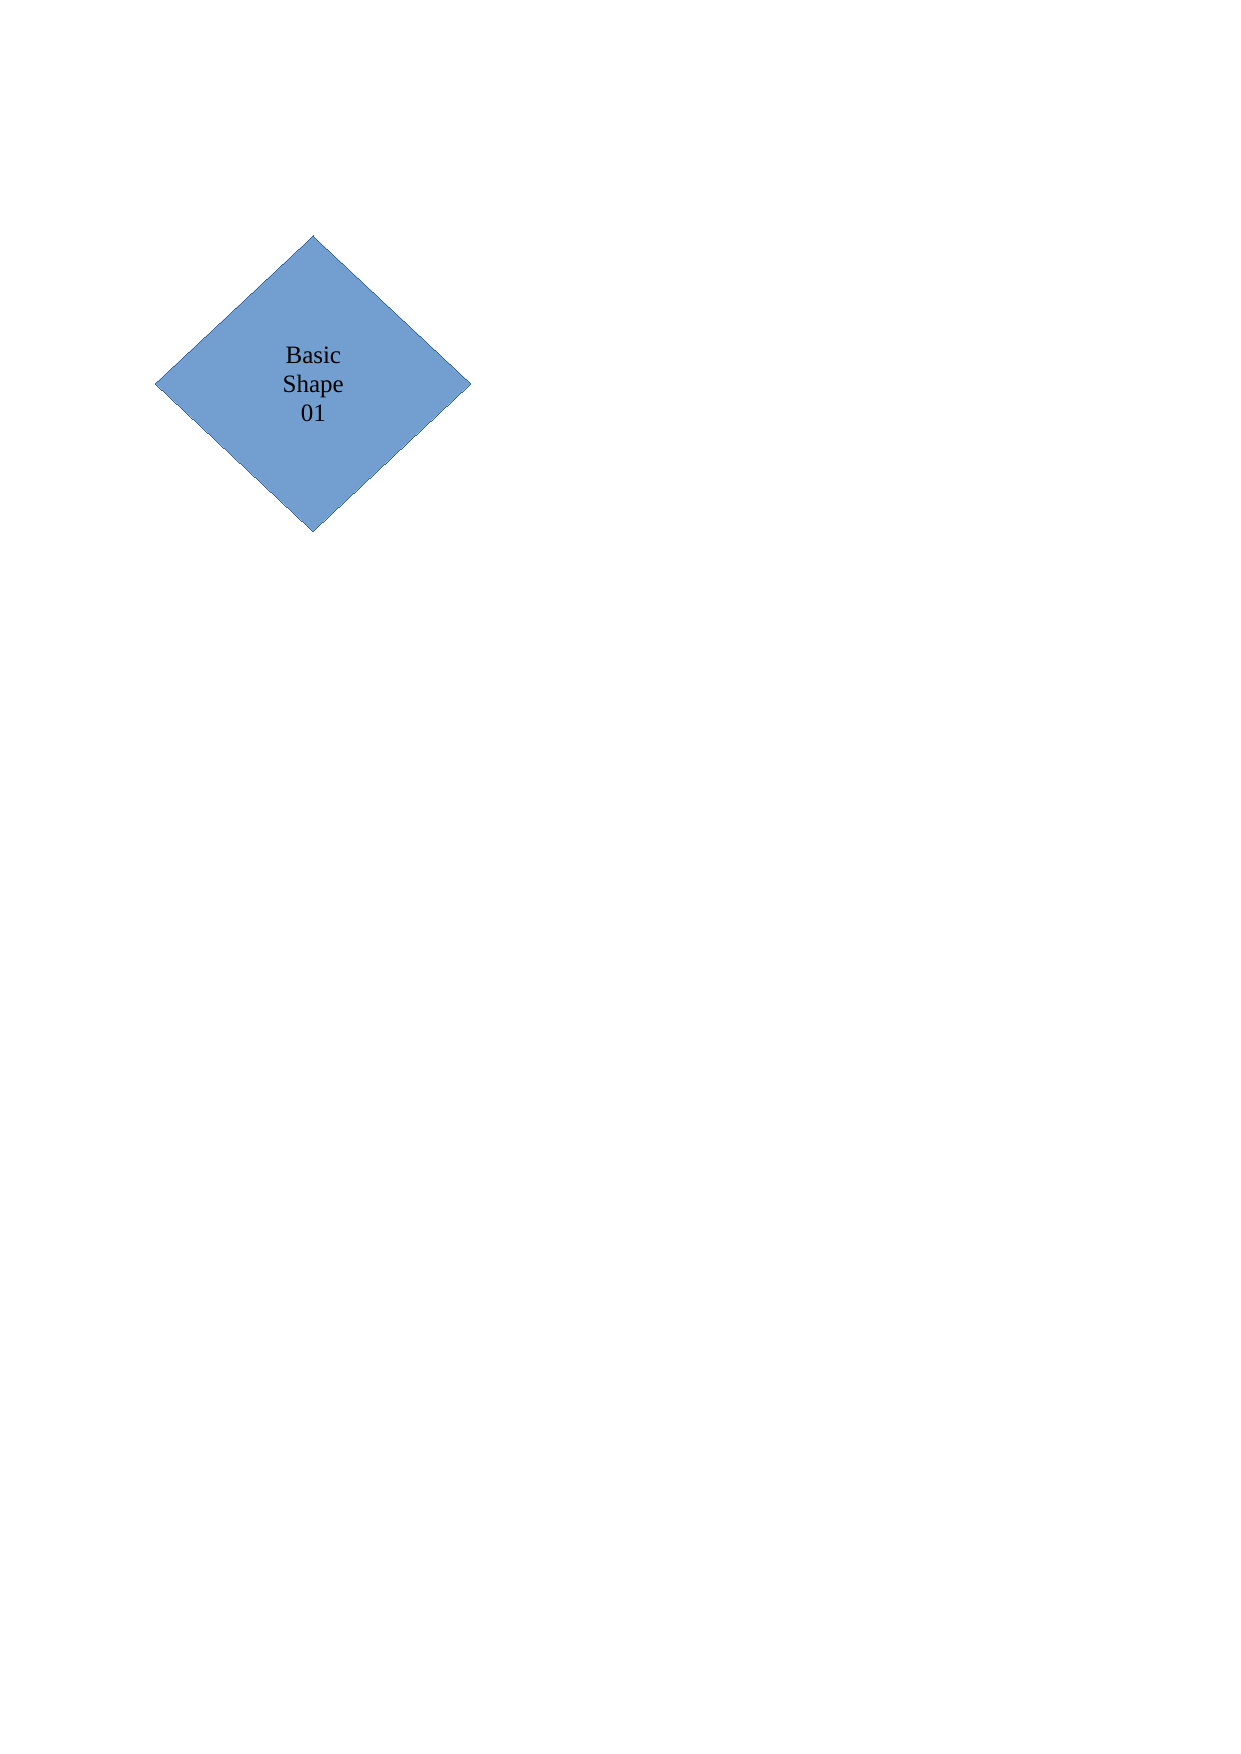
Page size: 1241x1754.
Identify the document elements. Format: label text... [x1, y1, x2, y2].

text 01 [243, 398, 383, 427]
text Shape [243, 369, 383, 398]
text Basic [243, 341, 383, 369]
